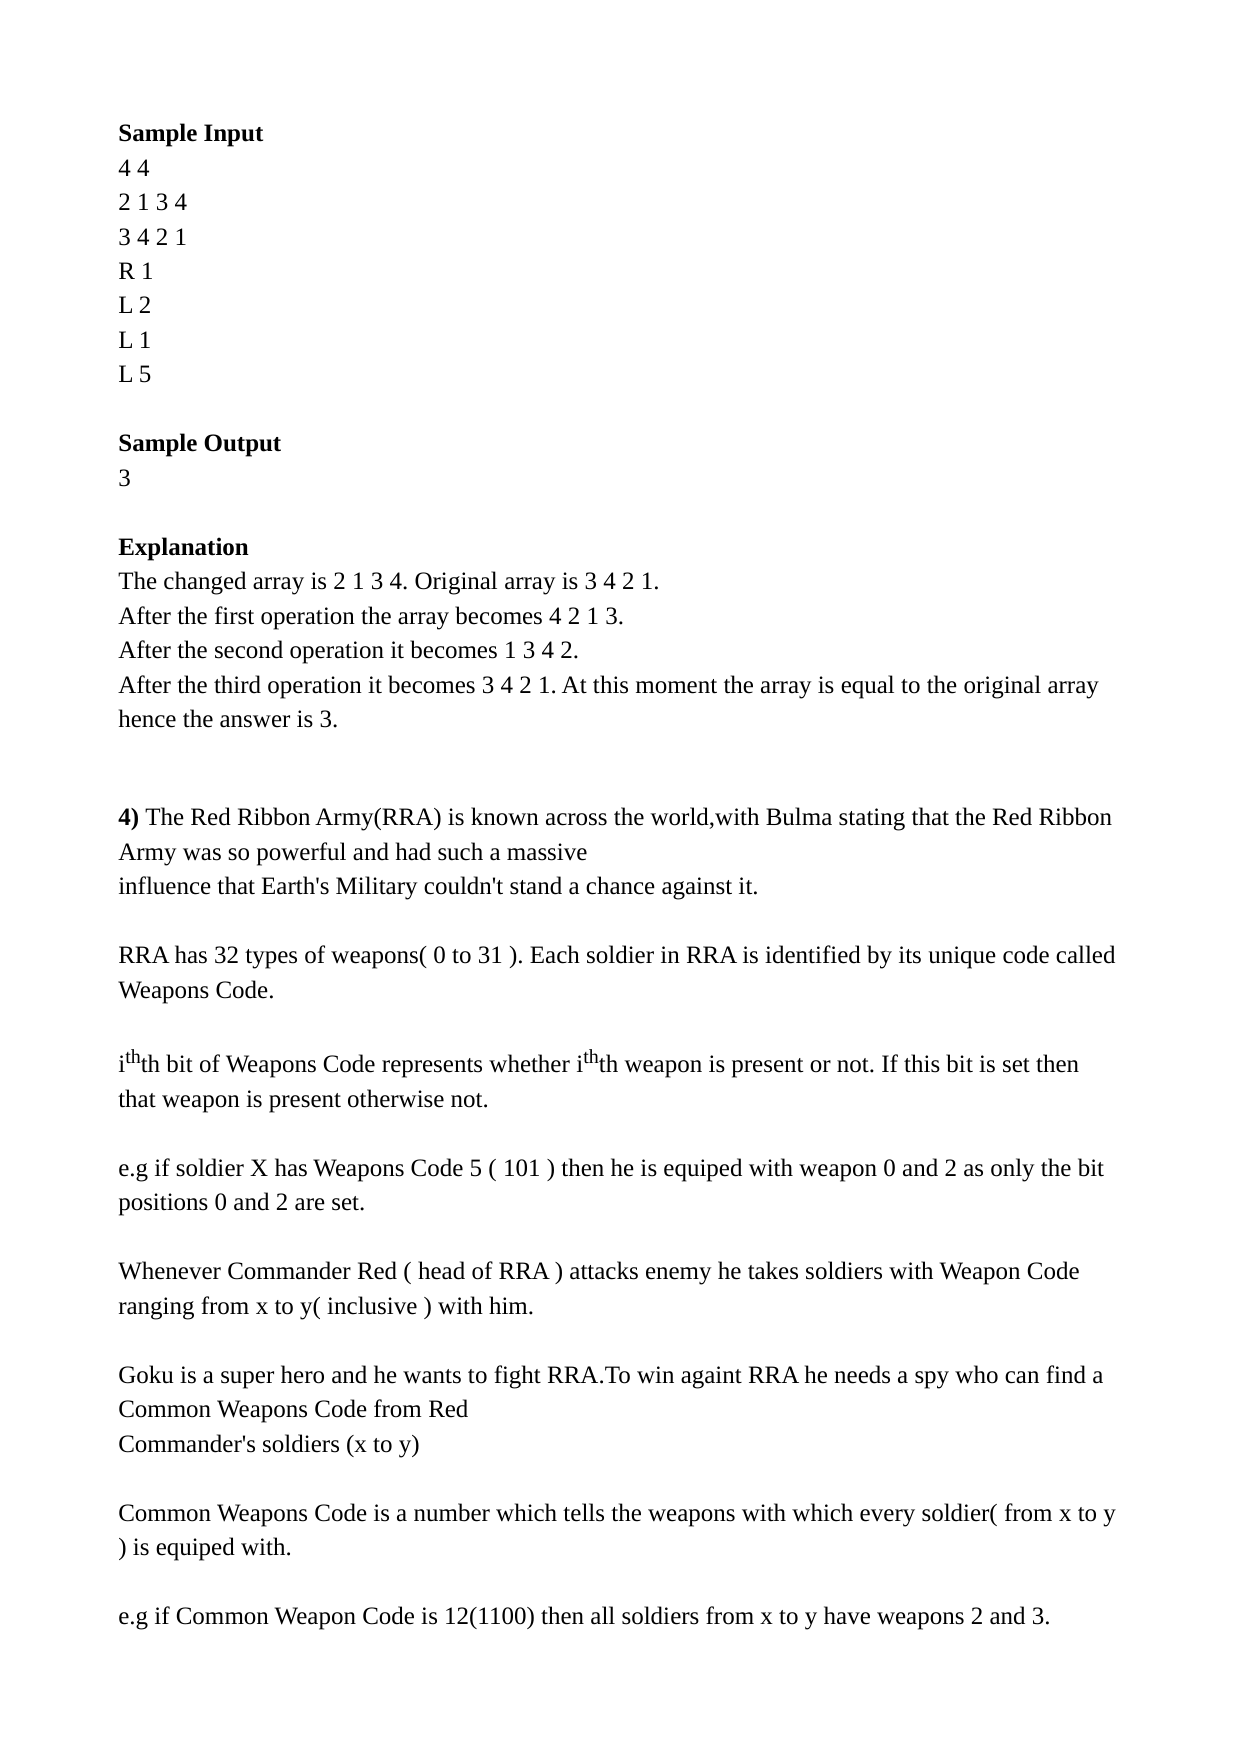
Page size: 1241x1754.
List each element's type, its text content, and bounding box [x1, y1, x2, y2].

text Sample Input 4 4 2 1 3 4 3 4 2 1 R 1 L 2 L 1 L 5 Sample Output 3 Explanation The changed array is 2 1 3 4. Original array is 3 4 2 1. After the first operation the array becomes 4 2 1 3. After the second operation it becomes 1 3 4 2. After the third operation it becomes 3 4 2 1. At this moment the array is equal to the original array hence the answer is 3. [118, 118, 1122, 733]
text 4) The Red Ribbon Army(RRA) is known across the world,with Bulma stating that the Red Ribbon Army was so powerful and had such a massive influence that Earth's Military couldn't stand a chance against it. RRA has 32 types of weapons( 0 to 31 ). Each soldier in RRA is identified by its unique code called Weapons Code. ithth bit of Weapons Code represents whether ithth weapon is present or not. If this bit is set then that weapon is present otherwise not. e.g if soldier X has Weapons Code 5 ( 101 ) then he is equiped with weapon 0 and 2 as only the bit positions 0 and 2 are set. Whenever Commander Red ( head of RRA ) attacks enemy he takes soldiers with Weapon Code ranging from x to y( inclusive ) with him. Goku is a super hero and he wants to fight RRA.To win againt RRA he needs a spy who can find a Common Weapons Code from Red Commander's soldiers (x to y) Common Weapons Code is a number which tells the weapons with which every soldier( from x to y ) is equiped with. e.g if Common Weapon Code is 12(1100) then all soldiers from x to y have weapons 2 and 3. [118, 802, 1122, 1630]
